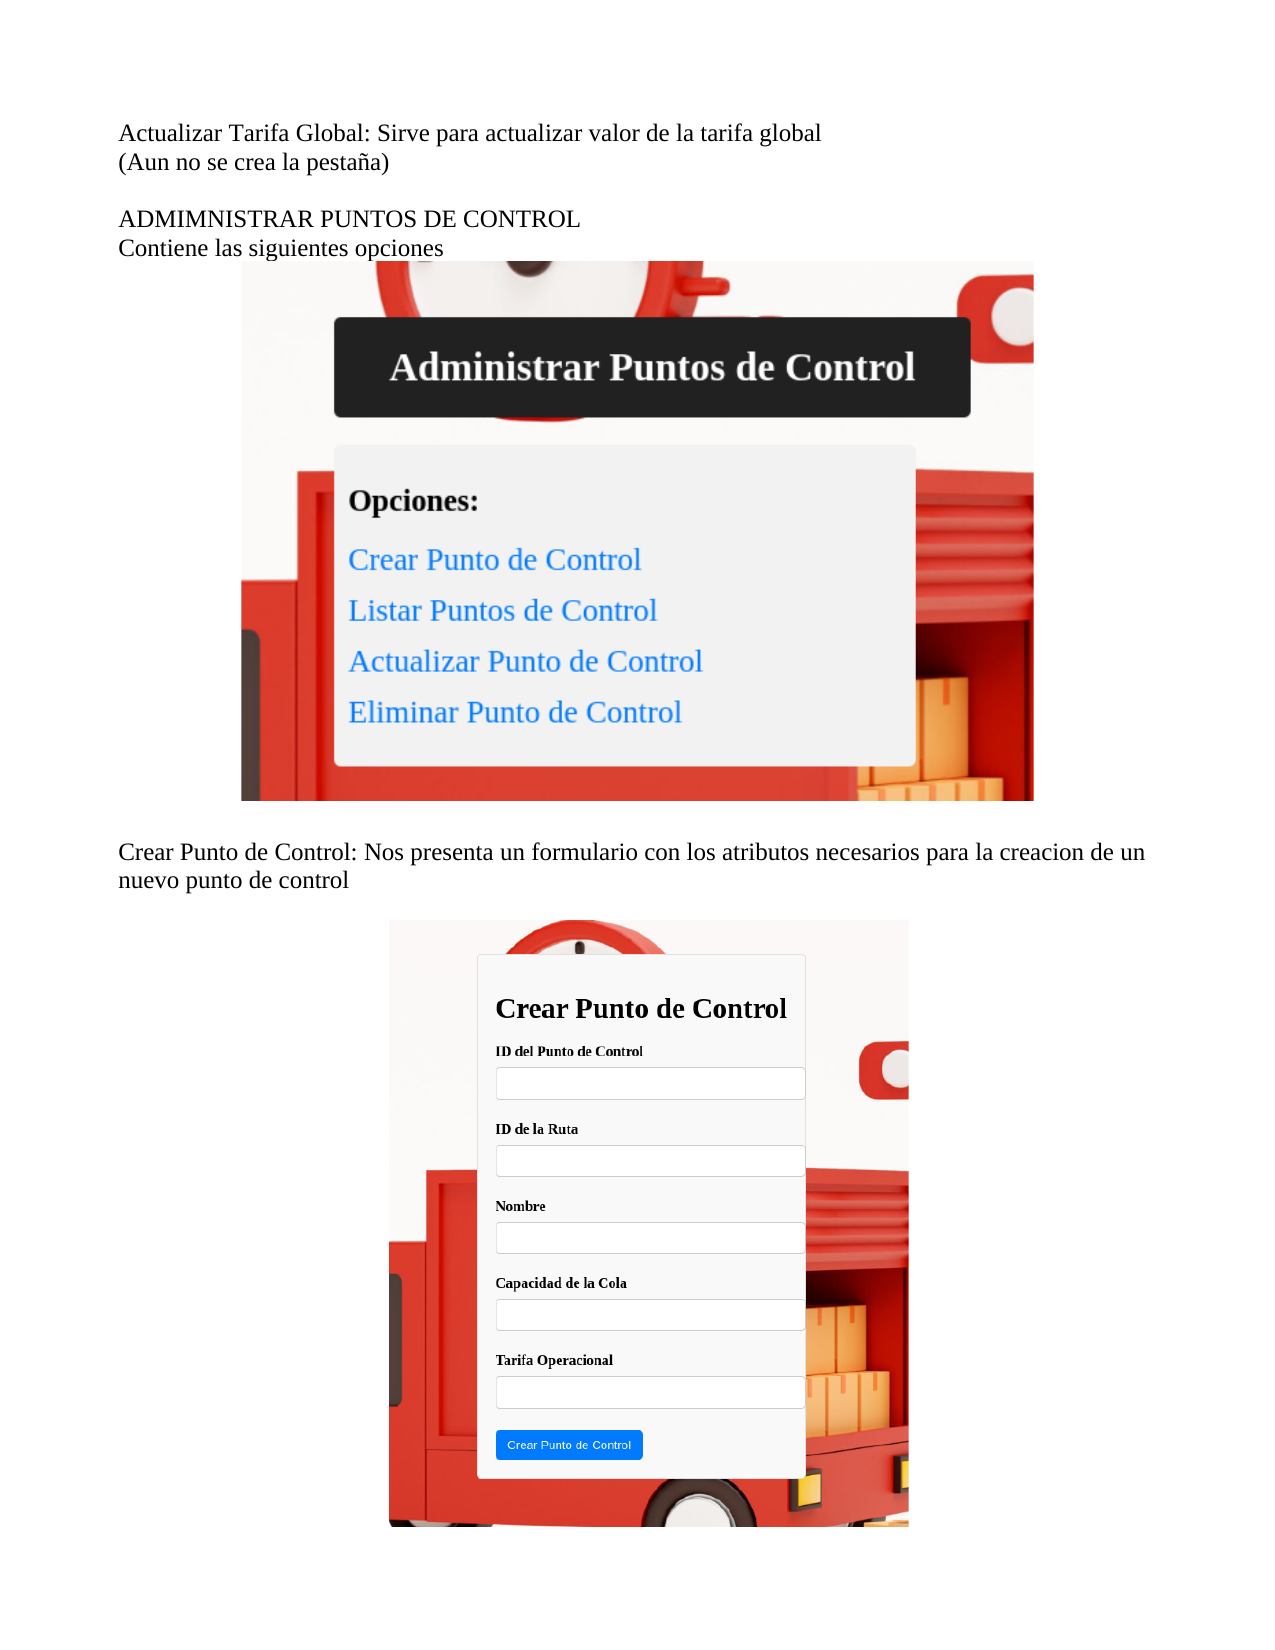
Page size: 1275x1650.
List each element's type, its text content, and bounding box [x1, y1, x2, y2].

text Crear Punto de Control: Nos presenta un formulario con los atributos necesarios para la creacion de un nuevo punto de control [118, 837, 1157, 894]
text Actualizar Tarifa Global: Sirve para actualizar valor de la tarifa global [118, 118, 1157, 147]
picture [389, 920, 909, 1527]
text ADMIMNISTRAR PUNTOS DE CONTROL [118, 204, 1157, 233]
text Contiene las siguientes opciones [118, 233, 1157, 262]
text (Aun no se crea la pestaña) [118, 147, 1157, 176]
picture [241, 261, 1034, 801]
